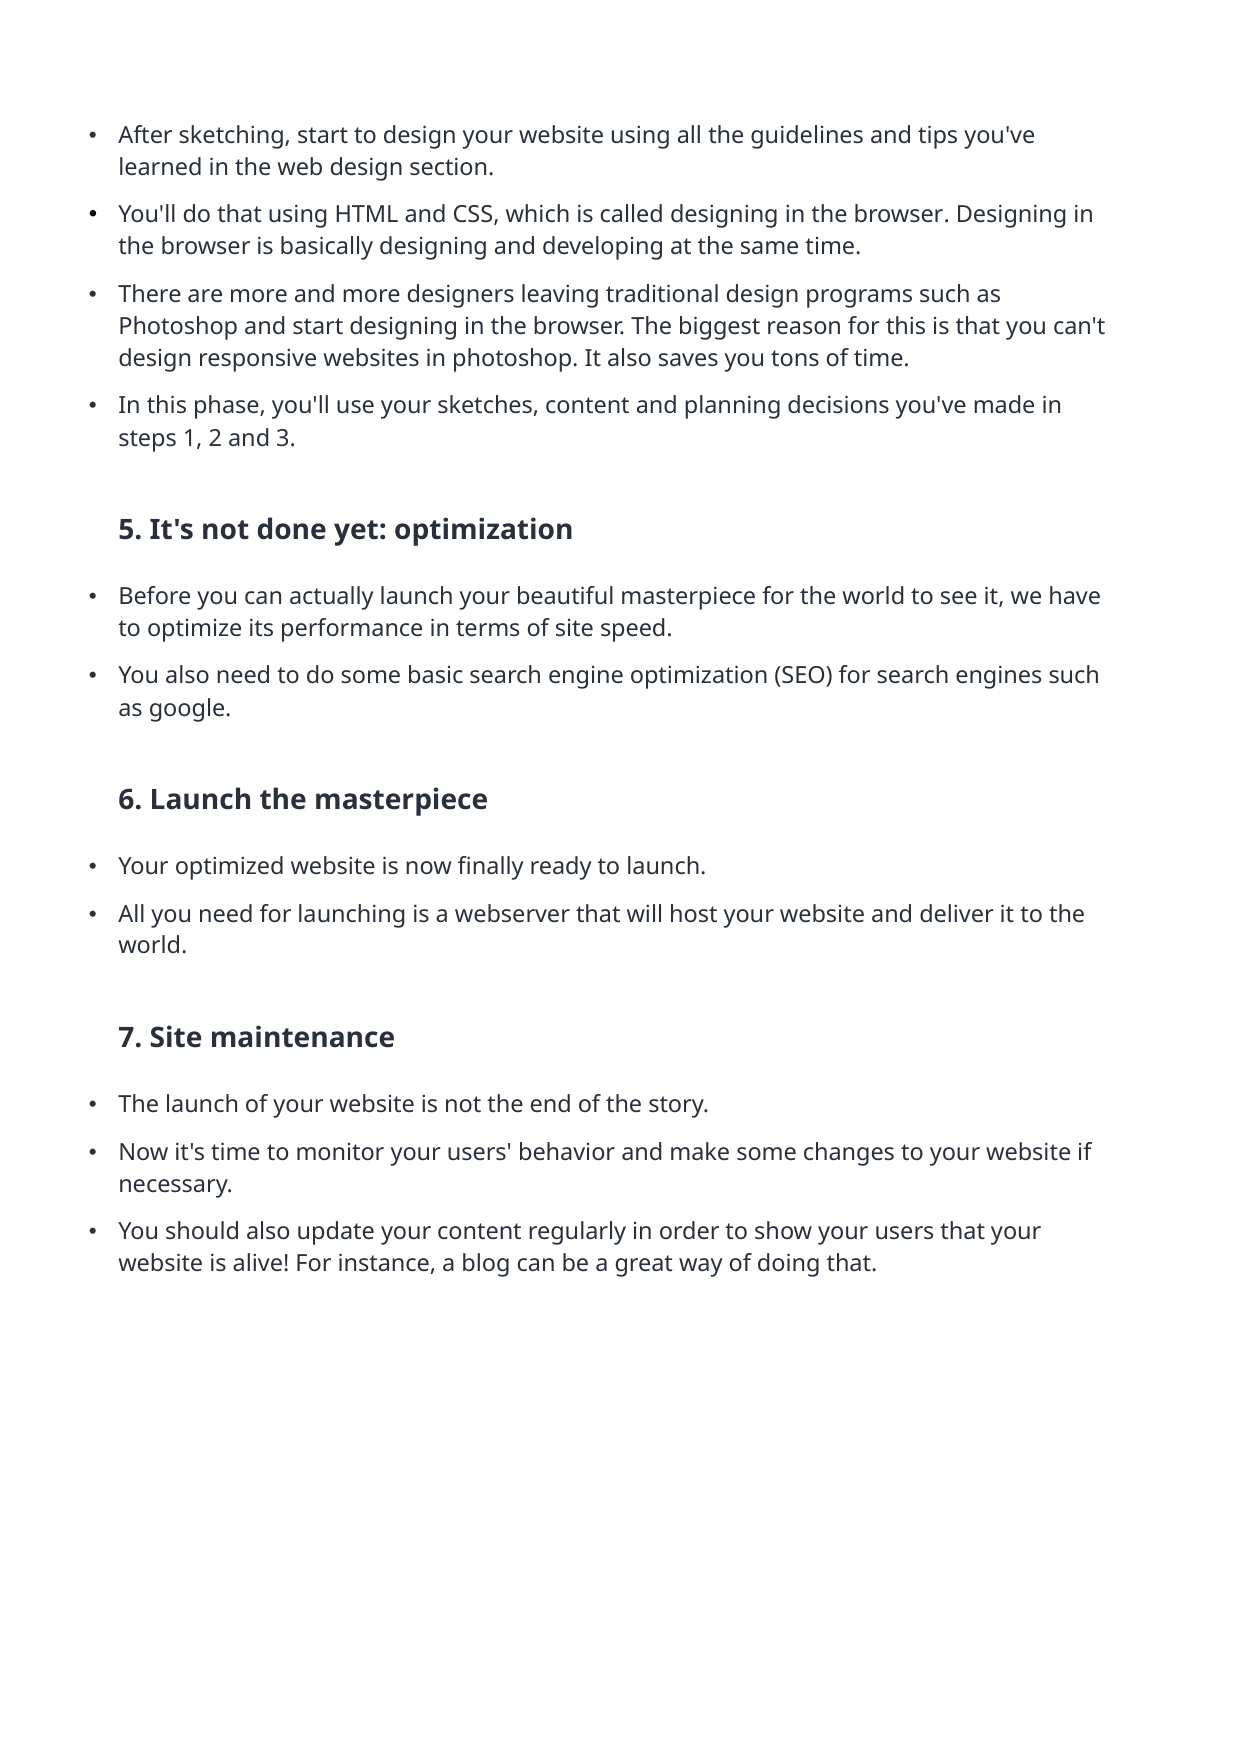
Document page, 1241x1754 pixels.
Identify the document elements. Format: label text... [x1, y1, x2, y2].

list All you need for launching is a webserver that will host your website and deliver it to the world. [118, 897, 1122, 961]
text 7. Site maintenance [118, 1018, 1122, 1056]
list You also need to do some basic search engine optimization (SEO) for search engines such as google. [118, 659, 1122, 723]
list Before you can actually launch your beautiful masterpiece for the world to see it, we have to optimize its performance in terms of site speed. [118, 579, 1122, 643]
text 5. It's not done yet: optimization [118, 510, 1122, 548]
text 6. Launch the masterpiece [118, 780, 1122, 818]
list You'll do that using HTML and CSS, which is called designing in the browser. Designing in the browser is basically designing and developing at the same time. [118, 198, 1122, 262]
list There are more and more designers leaving traditional design programs such as Photoshop and start designing in the browser. The biggest reason for this is that you can't design responsive websites in photoshop. It also saves you tons of time. [118, 277, 1122, 373]
list In this phase, you'll use your sketches, content and planning decisions you've made in steps 1, 2 and 3. [118, 389, 1122, 453]
list The launch of your website is not the end of the story. [118, 1087, 1122, 1119]
list Now it's time to monitor your users' behavior and make some changes to your website if necessary. [118, 1135, 1122, 1199]
list Your optimized website is now finally ready to launch. [118, 849, 1122, 881]
list After sketching, start to design your website using all the guidelines and tips you've learned in the web design section. [118, 118, 1122, 182]
list You should also update your content regularly in order to show your users that your website is alive! For instance, a blog can be a great way of doing that. [118, 1214, 1122, 1278]
